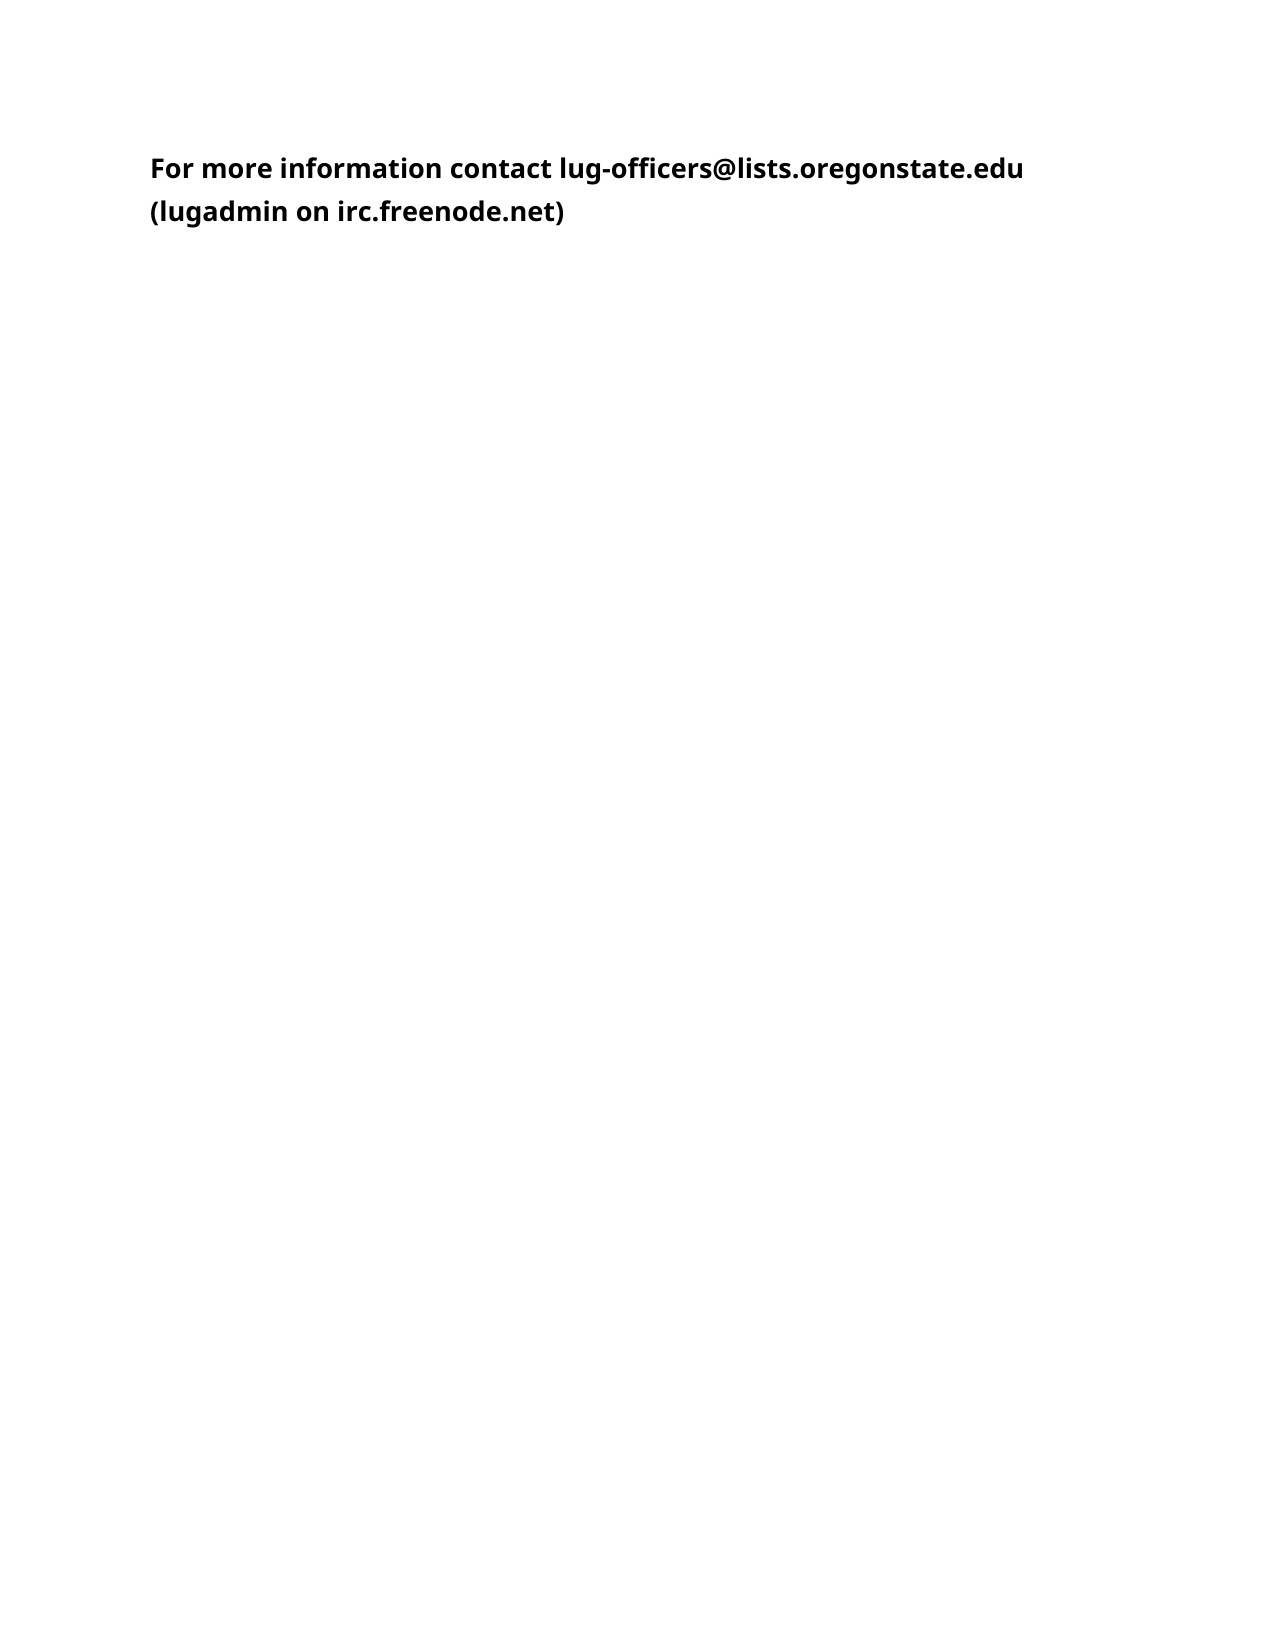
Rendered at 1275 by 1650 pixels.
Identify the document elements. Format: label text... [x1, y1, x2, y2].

text For more information contact lug-officers@lists.oregonstate.edu (lugadmin on irc.freenode.net) [150, 150, 1125, 229]
